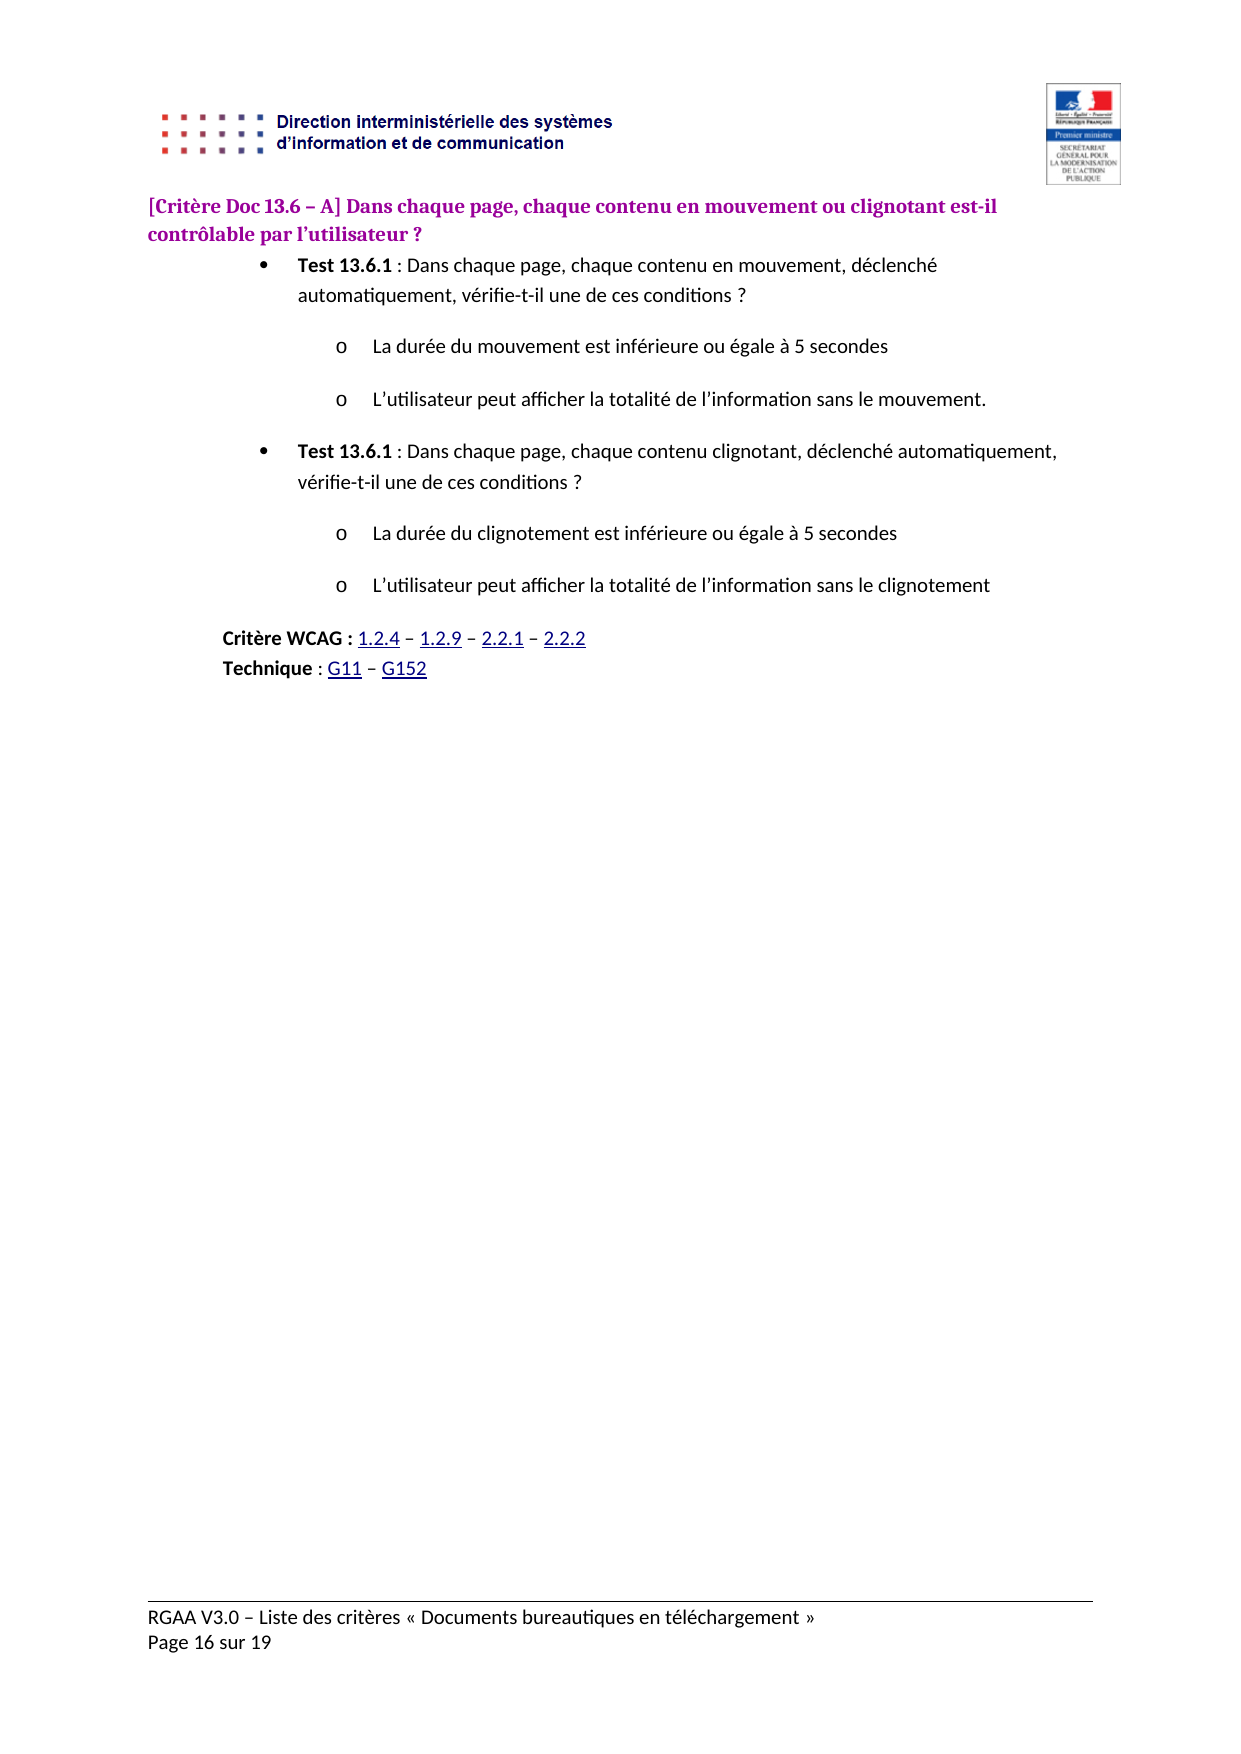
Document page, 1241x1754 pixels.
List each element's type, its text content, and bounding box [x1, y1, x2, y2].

list Test 13.6.1 : Dans chaque page, chaque contenu en mouvement, déclenché automatiquement, vérifie-t-il une de ces conditions ? [260, 252, 1093, 308]
subtitle [Critère Doc 13.6 – A] Dans chaque page, chaque contenu en mouvement ou clignotant est-il contrôlable par l’utilisateur ? [148, 195, 1093, 247]
list L’utilisateur peut afficher la totalité de l’information sans le clignotement [335, 573, 1093, 599]
picture [147, 73, 1129, 195]
list La durée du mouvement est inférieure ou égale à 5 secondes [335, 333, 1093, 360]
list La durée du clignotement est inférieure ou égale à 5 secondes [335, 520, 1093, 547]
list Critère WCAG : 1.2.4 – 1.2.9 – 2.2.1 – 2.2.2 Technique : G11 – G152 [223, 625, 1093, 681]
list L’utilisateur peut afficher la totalité de l’information sans le mouvement. [335, 386, 1093, 412]
list Test 13.6.1 : Dans chaque page, chaque contenu clignotant, déclenché automatiquement, vérifie-t-il une de ces conditions ? [260, 438, 1093, 494]
